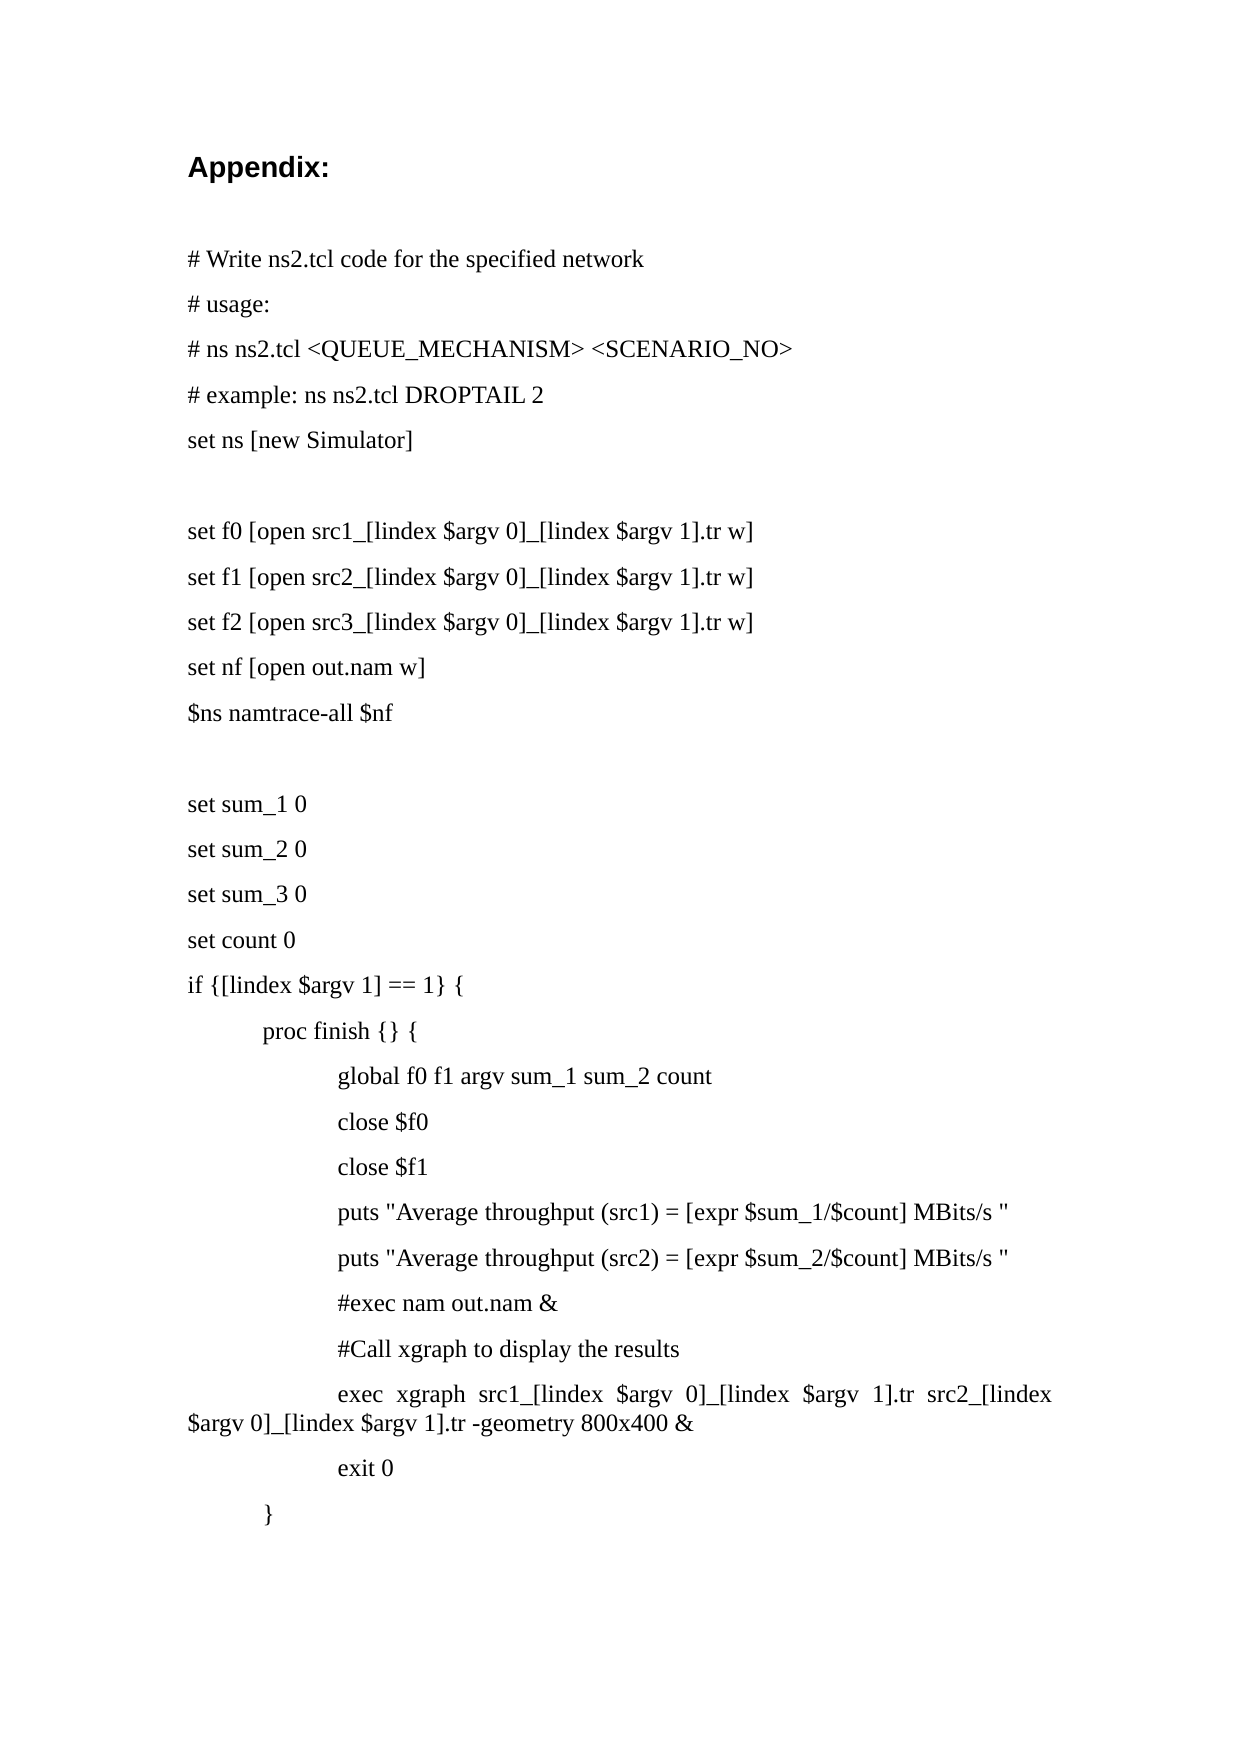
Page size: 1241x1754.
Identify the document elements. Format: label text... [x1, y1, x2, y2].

text $ns namtrace-all $nf [187, 698, 1053, 727]
text } [187, 1499, 1053, 1527]
text puts "Average throughput (src1) = [expr $sum_1/$count] MBits/s " [187, 1197, 1053, 1226]
text set ns [new Simulator] [187, 425, 1053, 454]
text #exec nam out.nam & [187, 1288, 1053, 1317]
text set f1 [open src2_[lindex $argv 0]_[lindex $argv 1].tr w] [187, 562, 1053, 590]
text close $f1 [187, 1152, 1053, 1181]
text # usage: [187, 289, 1053, 318]
text if {[lindex $argv 1] == 1} { [187, 970, 1053, 999]
text puts "Average throughput (src2) = [expr $sum_2/$count] MBits/s " [187, 1243, 1053, 1272]
text proc finish {} { [187, 1016, 1053, 1044]
text set f0 [open src1_[lindex $argv 0]_[lindex $argv 1].tr w] [187, 516, 1053, 545]
text set count 0 [187, 925, 1053, 954]
text exit 0 [187, 1453, 1053, 1482]
text # example: ns ns2.tcl DROPTAIL 2 [187, 380, 1053, 409]
text # Write ns2.tcl code for the specified network [187, 244, 1053, 272]
text set nf [open out.nam w] [187, 652, 1053, 681]
text global f0 f1 argv sum_1 sum_2 count [187, 1061, 1053, 1090]
text #Call xgraph to display the results [187, 1334, 1053, 1362]
text set f2 [open src3_[lindex $argv 0]_[lindex $argv 1].tr w] [187, 607, 1053, 636]
text # ns ns2.tcl <QUEUE_MECHANISM> <SCENARIO_NO> [187, 334, 1053, 363]
text set sum_3 0 [187, 879, 1053, 908]
subtitle Appendix: [187, 150, 1053, 183]
text set sum_2 0 [187, 834, 1053, 863]
text exec xgraph src1_[lindex $argv 0]_[lindex $argv 1].tr src2_[lindex $argv 0]_[lindex $argv 1].tr -geometry 800x400 & [187, 1379, 1053, 1437]
text close $f0 [187, 1107, 1053, 1135]
text set sum_1 0 [187, 789, 1053, 817]
